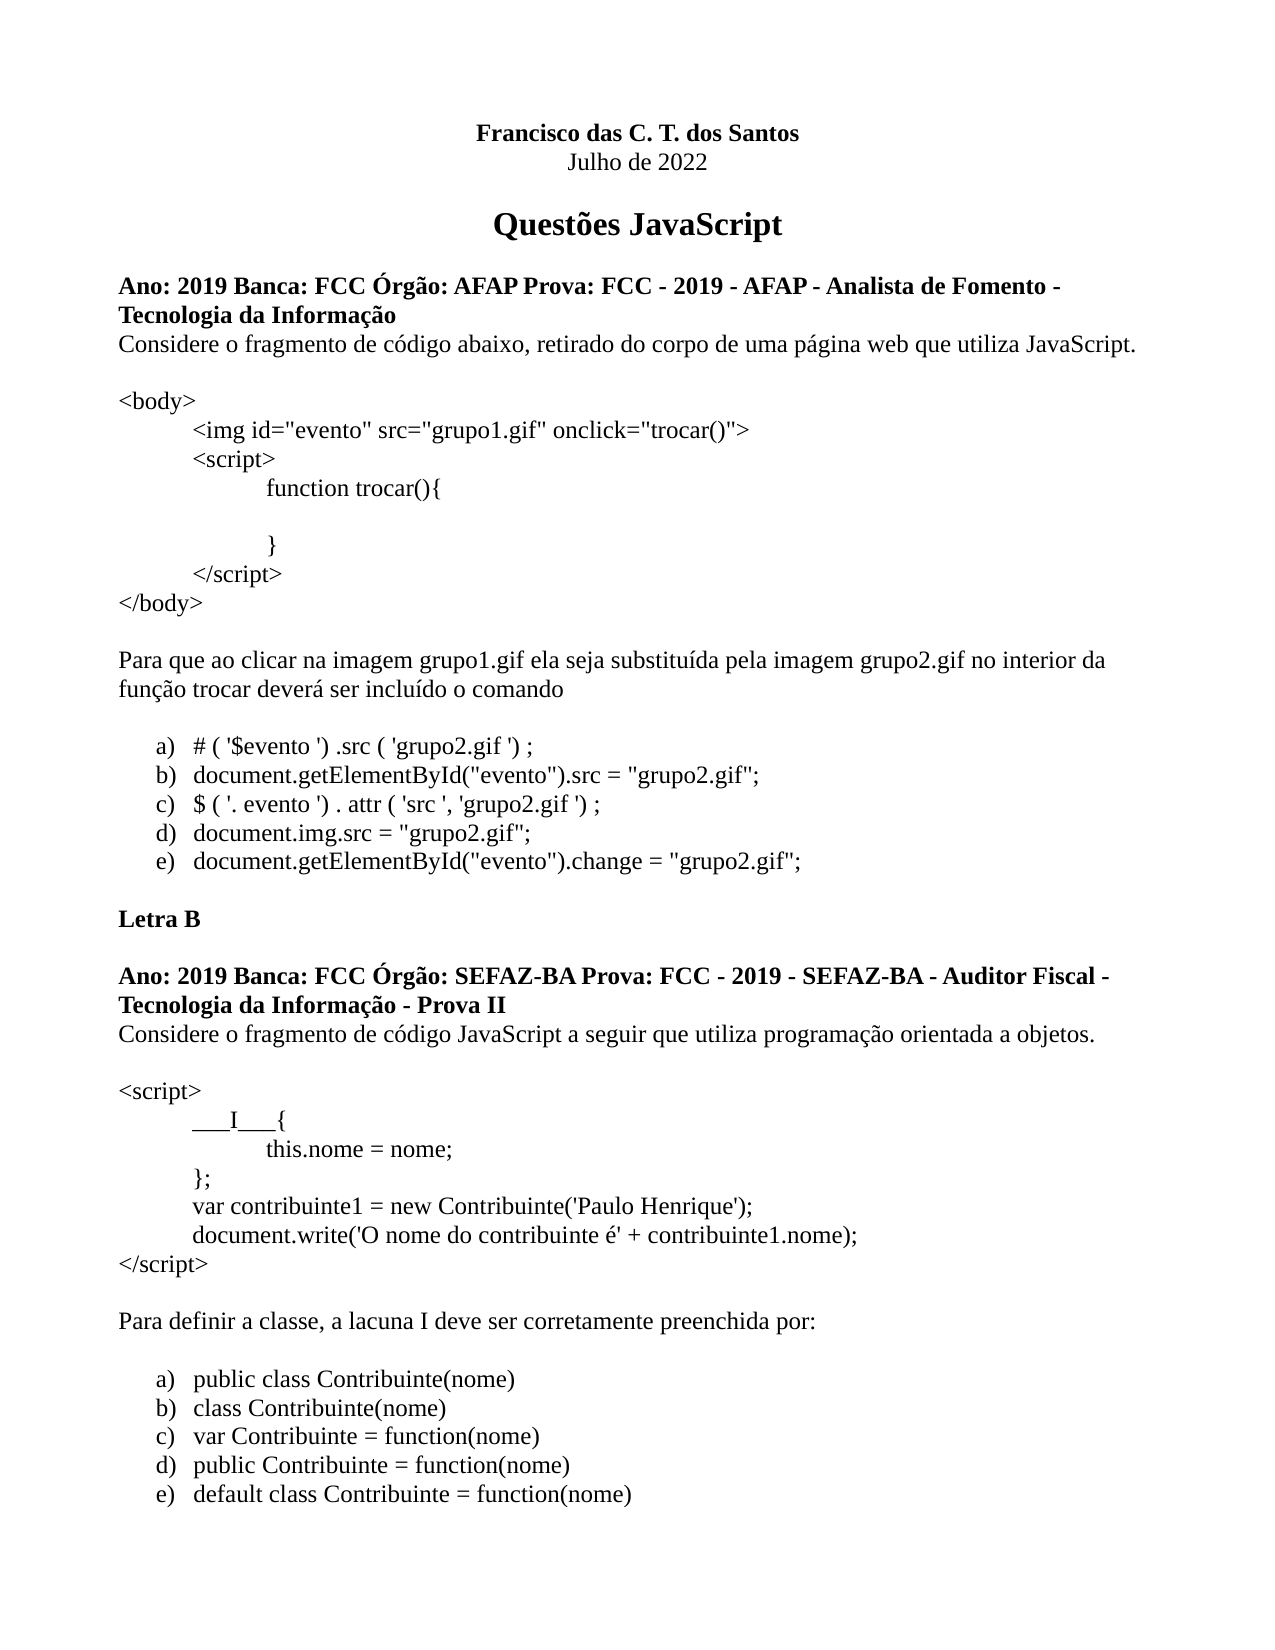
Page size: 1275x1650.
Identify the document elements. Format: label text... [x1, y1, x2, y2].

text Ano: 2019 Banca: FCC Órgão: SEFAZ-BA Prova: FCC - 2019 - SEFAZ-BA - Auditor Fiscal - Tecnologia da Informação - Prova II [118, 961, 1157, 1019]
text Questões JavaScript [118, 204, 1157, 243]
text Julho de 2022 [118, 147, 1157, 176]
text </body> [118, 588, 1157, 616]
text document.write('O nome do contribuinte é' + contribuinte1.nome); [118, 1220, 1157, 1249]
text <img id="evento" src="grupo1.gif" onclick="trocar()"> [118, 415, 1157, 444]
text Para definir a classe, a lacuna I deve ser corretamente preenchida por: [118, 1306, 1157, 1335]
text } [118, 530, 1157, 559]
list class Contribuinte(nome) [156, 1393, 1157, 1421]
text <body> [118, 386, 1157, 415]
text this.nome = nome; [118, 1134, 1157, 1163]
text Francisco das C. T. dos Santos [118, 118, 1157, 147]
text </script> [118, 1249, 1157, 1278]
list var Contribuinte = function(nome) [156, 1421, 1157, 1450]
text <script> [118, 444, 1157, 473]
text }; [118, 1163, 1157, 1191]
list default class Contribuinte = function(nome) [156, 1479, 1157, 1508]
text </script> [118, 559, 1157, 588]
text <script> [118, 1076, 1157, 1105]
text ___I___{ [118, 1105, 1157, 1134]
text Considere o fragmento de código JavaScript a seguir que utiliza programação orientada a objetos. [118, 1019, 1157, 1048]
list public Contribuinte = function(nome) [156, 1450, 1157, 1479]
text var contribuinte1 = new Contribuinte('Paulo Henrique'); [118, 1191, 1157, 1220]
text Letra B [118, 904, 1157, 933]
list document.img.src = "grupo2.gif"; [156, 818, 1157, 846]
list public class Contribuinte(nome) [156, 1364, 1157, 1393]
list # ( '$evento ') .src ( 'grupo2.gif ') ; [156, 731, 1157, 760]
list document.getElementById("evento").src = "grupo2.gif"; [156, 760, 1157, 789]
text Para que ao clicar na imagem grupo1.gif ela seja substituída pela imagem grupo2.gif no interior da função trocar deverá ser incluído o comando [118, 645, 1157, 703]
list $ ( '. evento ') . attr ( 'src ', 'grupo2.gif ') ; [156, 789, 1157, 818]
list document.getElementById("evento").change = "grupo2.gif"; [156, 846, 1157, 875]
text Considere o fragmento de código abaixo, retirado do corpo de uma página web que utiliza JavaScript. [118, 329, 1157, 358]
text Ano: 2019 Banca: FCC Órgão: AFAP Prova: FCC - 2019 - AFAP - Analista de Fomento - Tecnologia da Informação [118, 271, 1157, 329]
text function trocar(){ [118, 473, 1157, 501]
